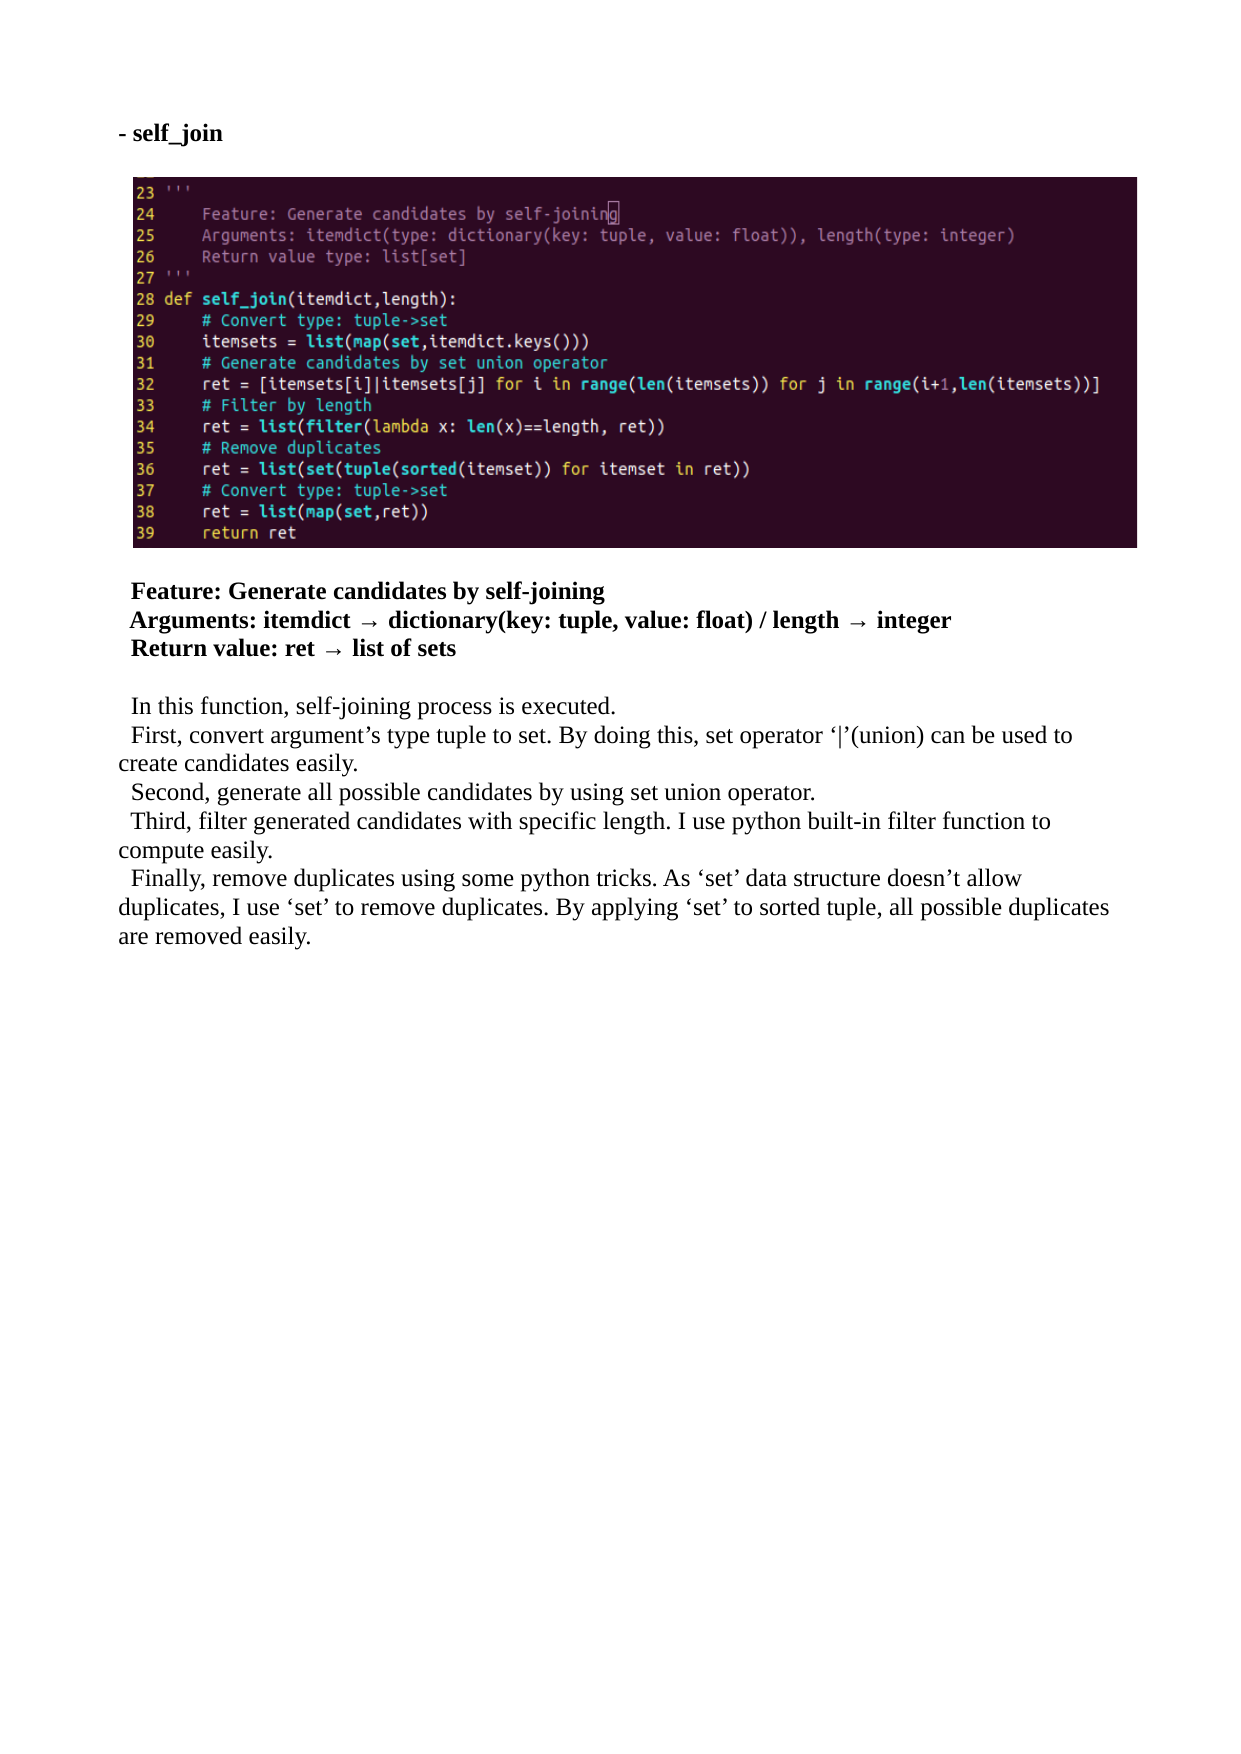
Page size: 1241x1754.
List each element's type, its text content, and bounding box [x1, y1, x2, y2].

text - self_join [118, 118, 1122, 147]
text Arguments: itemdict → dictionary(key: tuple, value: float) / length → integer [118, 605, 1122, 633]
text First, convert argument’s type tuple to set. By doing this, set operator ‘|’(union) can be used to create candidates easily. [118, 720, 1122, 777]
text In this function, self-joining process is executed. [118, 691, 1122, 720]
text Second, generate all possible candidates by using set union operator. [118, 777, 1122, 806]
text Third, filter generated candidates with specific length. I use python built-in filter function to compute easily. [118, 806, 1122, 863]
picture [133, 177, 297, 548]
text Feature: Generate candidates by self-joining [118, 576, 1122, 605]
text Finally, remove duplicates using some python tricks. As ‘set’ data structure doesn’t allow duplicates, I use ‘set’ to remove duplicates. By applying ‘set’ to sorted tuple, all possible duplicates are removed easily. [118, 863, 1122, 950]
text Return value: ret → list of sets [118, 633, 1122, 662]
